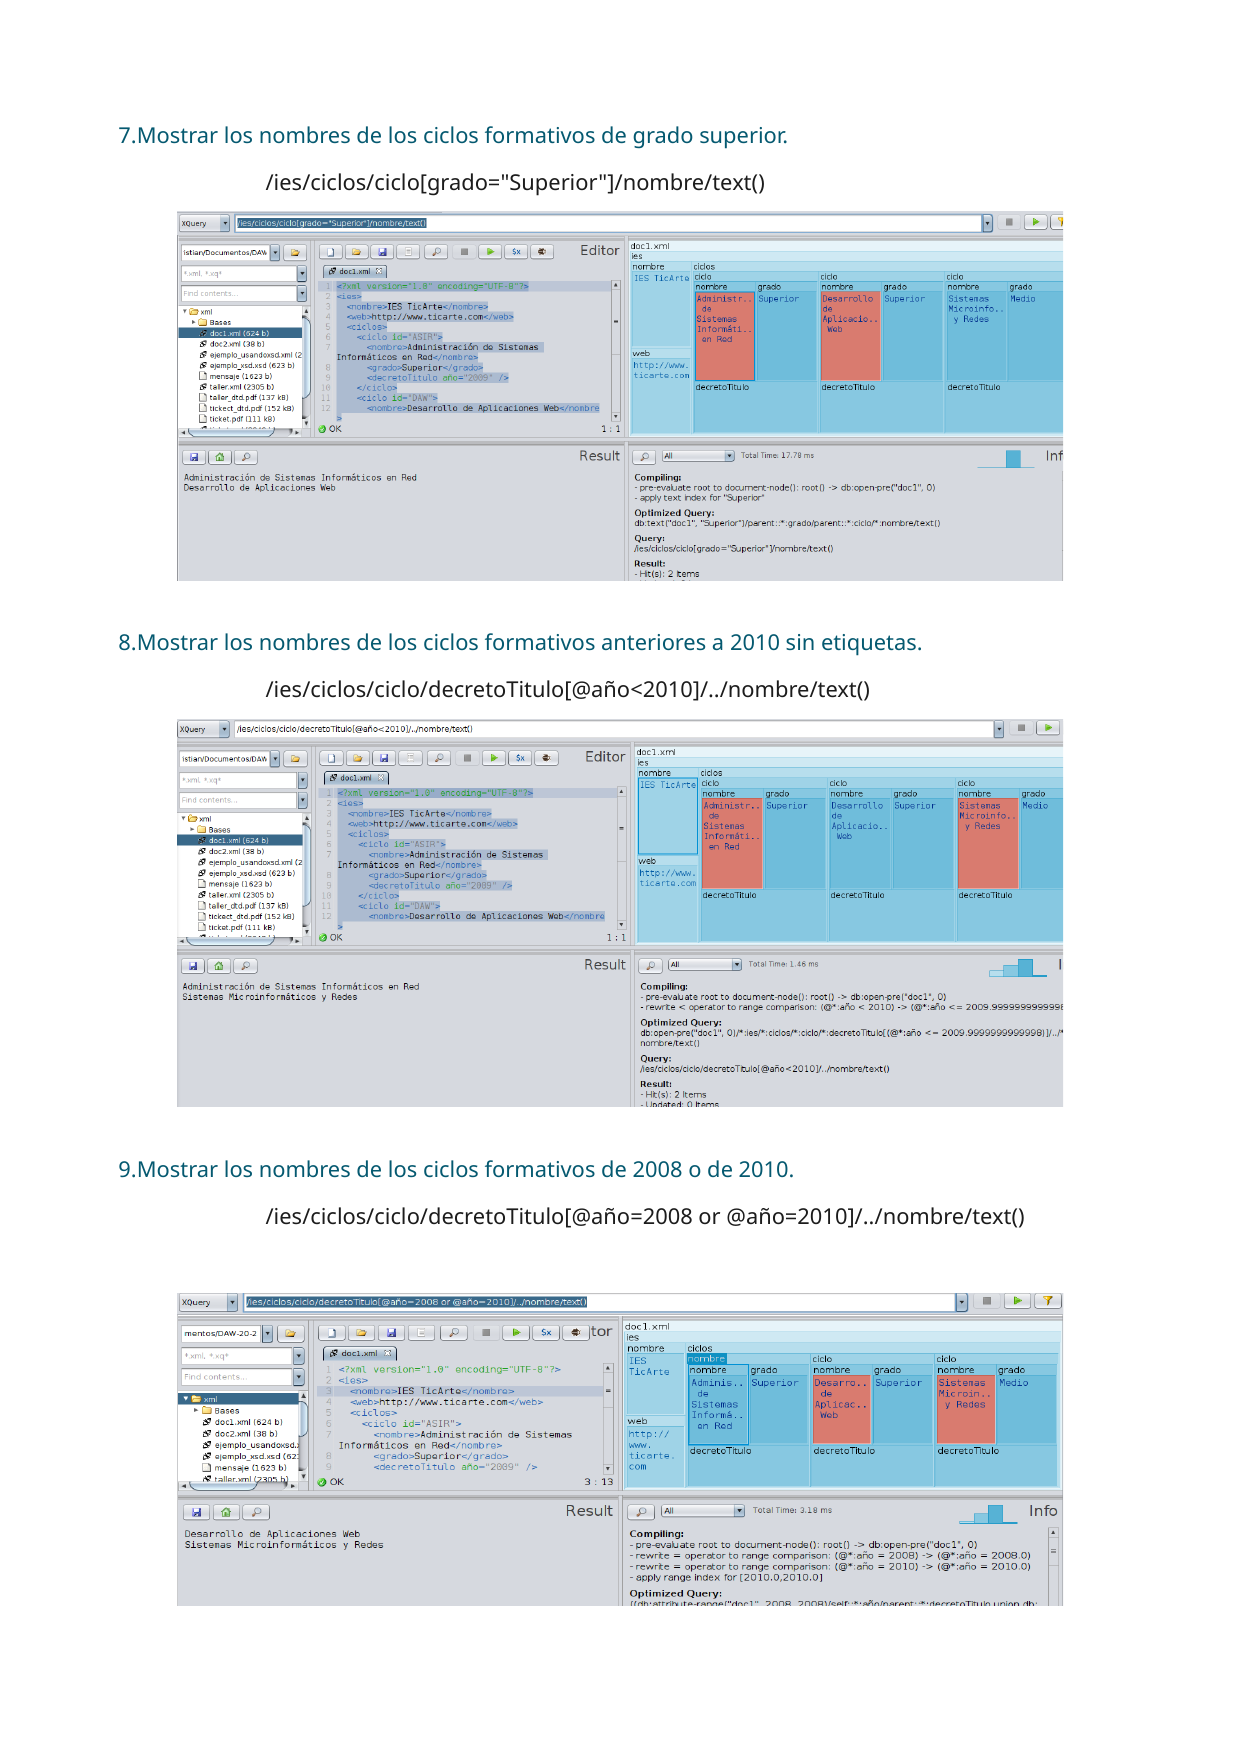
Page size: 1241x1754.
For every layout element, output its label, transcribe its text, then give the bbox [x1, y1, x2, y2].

list /ies/ciclos/ciclo/decretoTitulo[@año<2010]/../nombre/text() [236, 672, 1122, 704]
picture [177, 1293, 1064, 1606]
list /ies/ciclos/ciclo/decretoTitulo[@año=2008 or @año=2010]/../nombre/text() [236, 1199, 1122, 1231]
list Mostrar los nombres de los ciclos formativos de grado superior. [118, 118, 1122, 149]
picture [177, 719, 1064, 1107]
list Mostrar los nombres de los ciclos formativos anteriores a 2010 sin etiquetas. [118, 626, 1122, 657]
list Mostrar los nombres de los ciclos formativos de 2008 o de 2010. [118, 1152, 1122, 1184]
picture [177, 211, 1064, 581]
list /ies/ciclos/ciclo[grado="Superior"]/nombre/text() [236, 165, 1122, 196]
